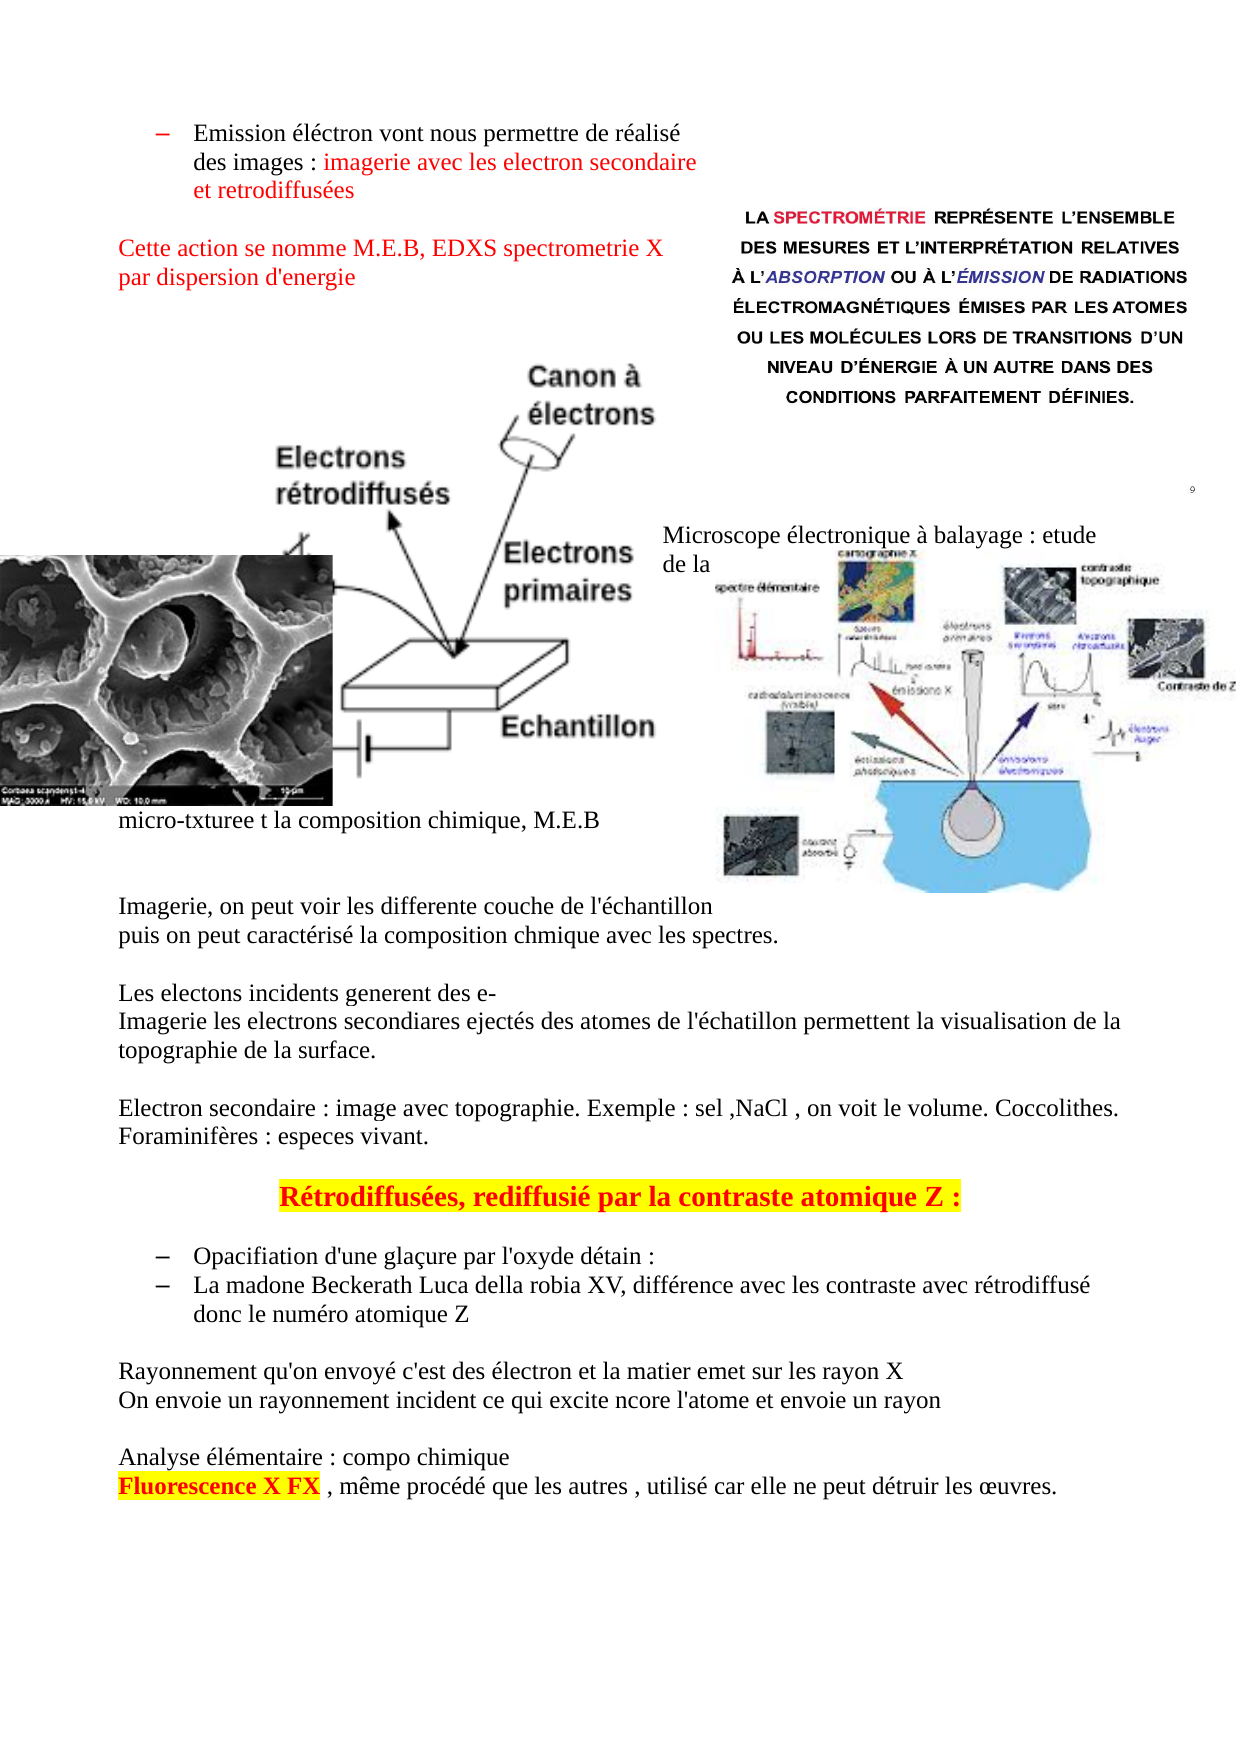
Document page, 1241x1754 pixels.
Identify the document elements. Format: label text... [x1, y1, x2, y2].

list Opacifiation d'une glaçure par l'oxyde détain : [156, 1241, 1122, 1270]
picture [715, 550, 1236, 893]
picture [699, 140, 1240, 514]
text Imagerie les electrons secondiares ejectés des atomes de l'échatillon permettent la visualisation de la topographie de la surface. [118, 1006, 1122, 1064]
text Les electons incidents generent des e- [118, 978, 1122, 1006]
text Rayonnement qu'on envoyé c'est des électron et la matier emet sur les rayon X [118, 1356, 1122, 1385]
text Microscope électronique à balayage : etude de la micro-txturee t la composition chimique, M.E.B [118, 348, 1122, 834]
list Emission éléctron vont nous permettre de réalisé des images : imagerie avec les electron secondaire et retrodiffusées [156, 118, 1122, 204]
text On envoie un rayonnement incident ce qui excite ncore l'atome et envoie un rayon [118, 1385, 1122, 1414]
text Fluorescence X FX , même procédé que les autres , utilisé car elle ne peut détruir les œuvres. [118, 1471, 1122, 1500]
text Rétrodiffusées, rediffusié par la contraste atomique Z : [118, 1179, 1122, 1212]
text Imagerie, on peut voir les differente couche de l'échantillon [118, 891, 1122, 920]
text puis on peut caractérisé la composition chmique avec les spectres. [118, 920, 1122, 949]
list La madone Beckerath Luca della robia XV, différence avec les contraste avec rétrodiffusé donc le numéro atomique Z [156, 1270, 1122, 1327]
text Analyse élémentaire : compo chimique [118, 1442, 1122, 1471]
text Electron secondaire : image avec topographie. Exemple : sel ,NaCl , on voit le volume. Coccolithes. Foraminifères : especes vivant. [118, 1093, 1122, 1179]
text Cette action se nomme M.E.B, EDXS spectrometrie X par dispersion d'energie [118, 233, 699, 291]
picture [0, 348, 663, 806]
